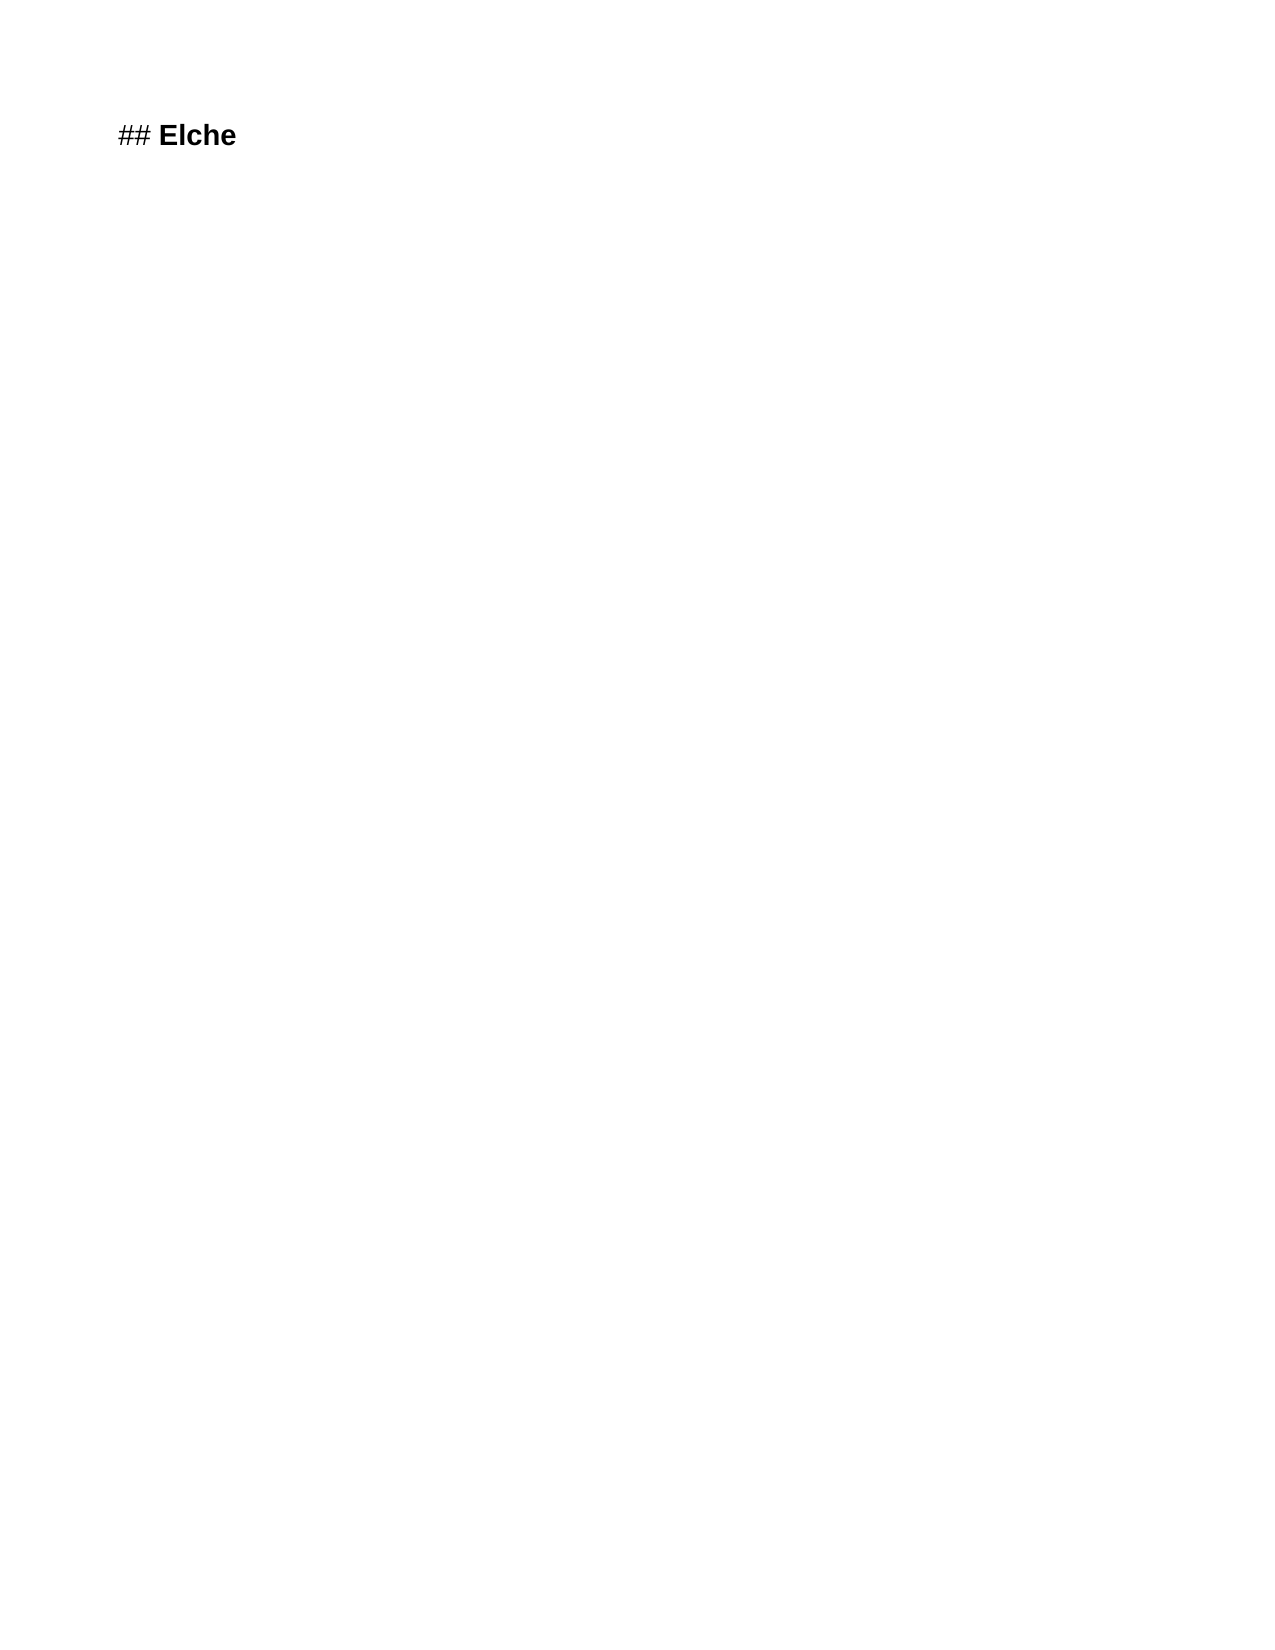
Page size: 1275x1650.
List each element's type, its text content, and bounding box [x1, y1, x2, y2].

text ## Elche [118, 118, 1157, 963]
